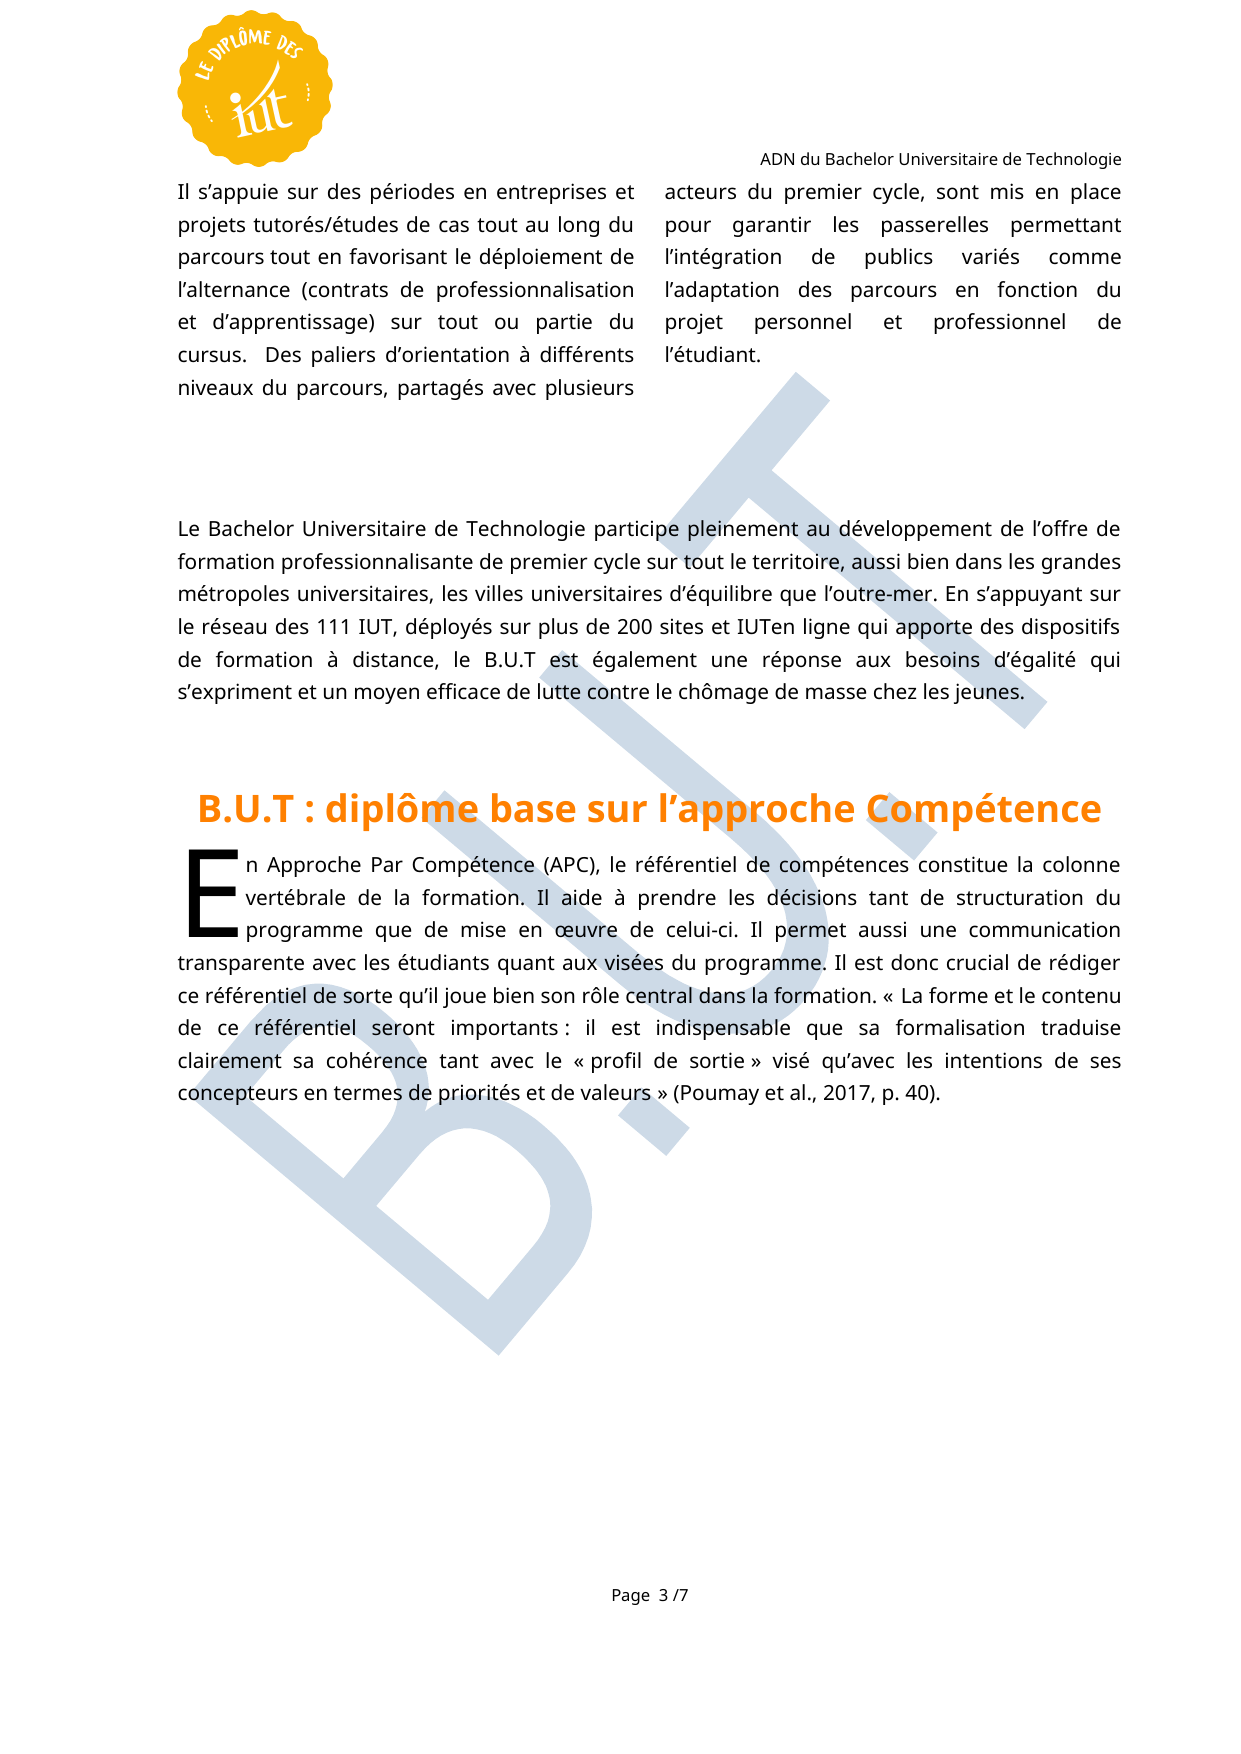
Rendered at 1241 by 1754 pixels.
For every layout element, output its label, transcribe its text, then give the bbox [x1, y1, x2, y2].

text Il s’appuie sur des périodes en entreprises et projets tutorés/études de cas tout au long du parcours tout en favorisant le déploiement de l’alternance (contrats de professionnalisation et d’apprentissage) sur tout ou partie du cursus. Des paliers d’orientation à différents niveaux du parcours, partagés avec plusieurs [177, 177, 635, 401]
text En Approche Par Compétence (APC), le référentiel de compétences constitue la colonne vertébrale de la formation. Il aide à prendre les décisions tant de structuration du programme que de mise en œuvre de celui-ci. Il permet aussi une communication transparente avec les étudiants quant aux visées du programme. Il est donc crucial de rédiger ce référentiel de sorte qu’il joue bien son rôle central dans la formation. « La forme et le contenu de ce référentiel seront importants : il est indispensable que sa formalisation traduise clairement sa cohérence tant avec le « profil de sortie » visé qu’avec les intentions de ses concepteurs en termes de priorités et de valeurs » (Poumay et al., 2017, p. 40). [177, 850, 1122, 1107]
text Le Bachelor Universitaire de Technologie participe pleinement au développement de l’offre de formation professionnalisante de premier cycle sur tout le territoire, aussi bien dans les grandes métropoles universitaires, les villes universitaires d’équilibre que l’outre-mer. En s’appuyant sur le réseau des 111 IUT, déployés sur plus de 200 sites et IUTen ligne qui apporte des dispositifs de formation à distance, le B.U.T est également une réponse aux besoins d’égalité qui s’expriment et un moyen efficace de lutte contre le chômage de masse chez les jeunes. [177, 514, 1122, 706]
subtitle B.U.T : diplôme base sur l’approche Compétence [177, 782, 1122, 834]
text acteurs du premier cycle, sont mis en place pour garantir les passerelles permettant l’intégration de publics variés comme l’adaptation des parcours en fonction du projet personnel et professionnel de l’étudiant. [664, 177, 1122, 368]
picture [177, 10, 333, 167]
